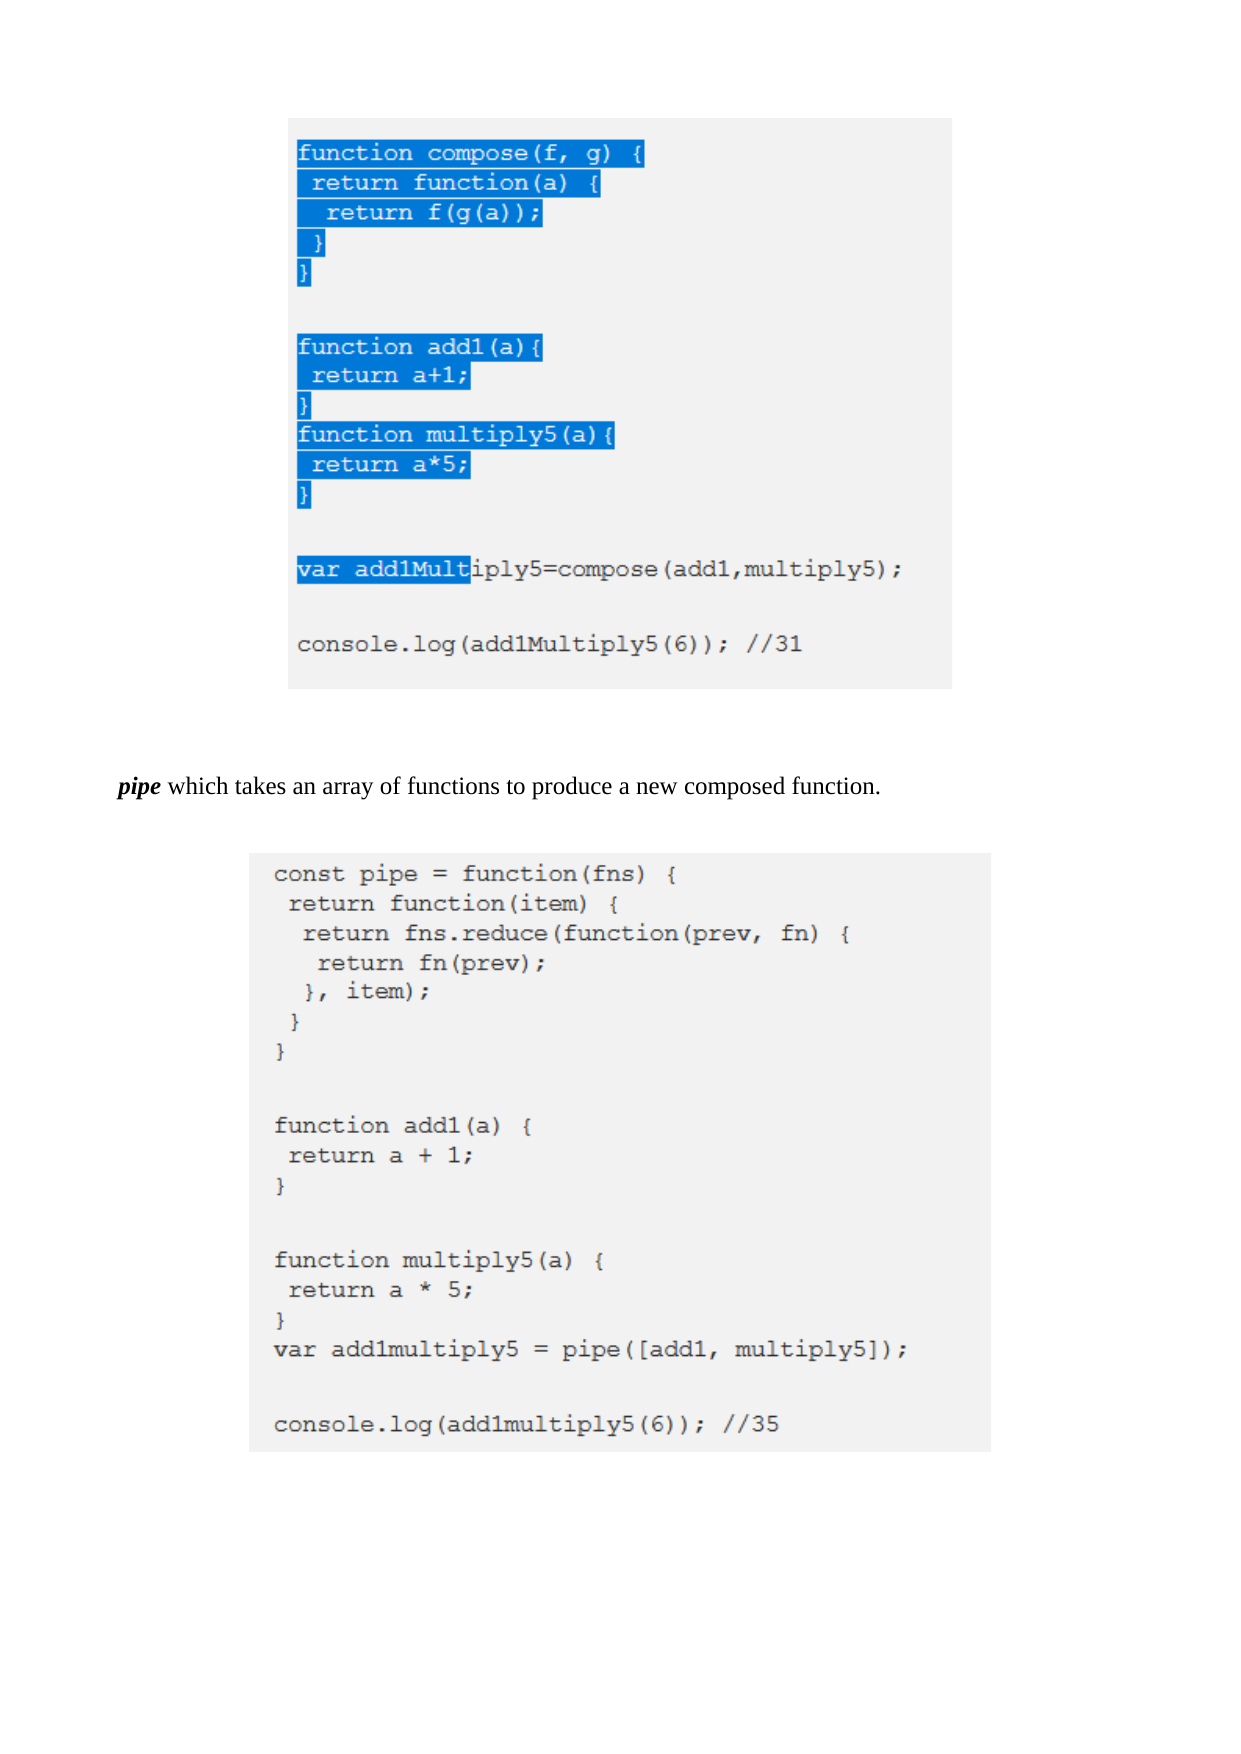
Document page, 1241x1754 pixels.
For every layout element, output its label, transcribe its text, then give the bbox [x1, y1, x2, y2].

picture [249, 853, 992, 1452]
text pipe which takes an array of functions to produce a new composed function. [118, 771, 1122, 800]
picture [288, 118, 953, 689]
